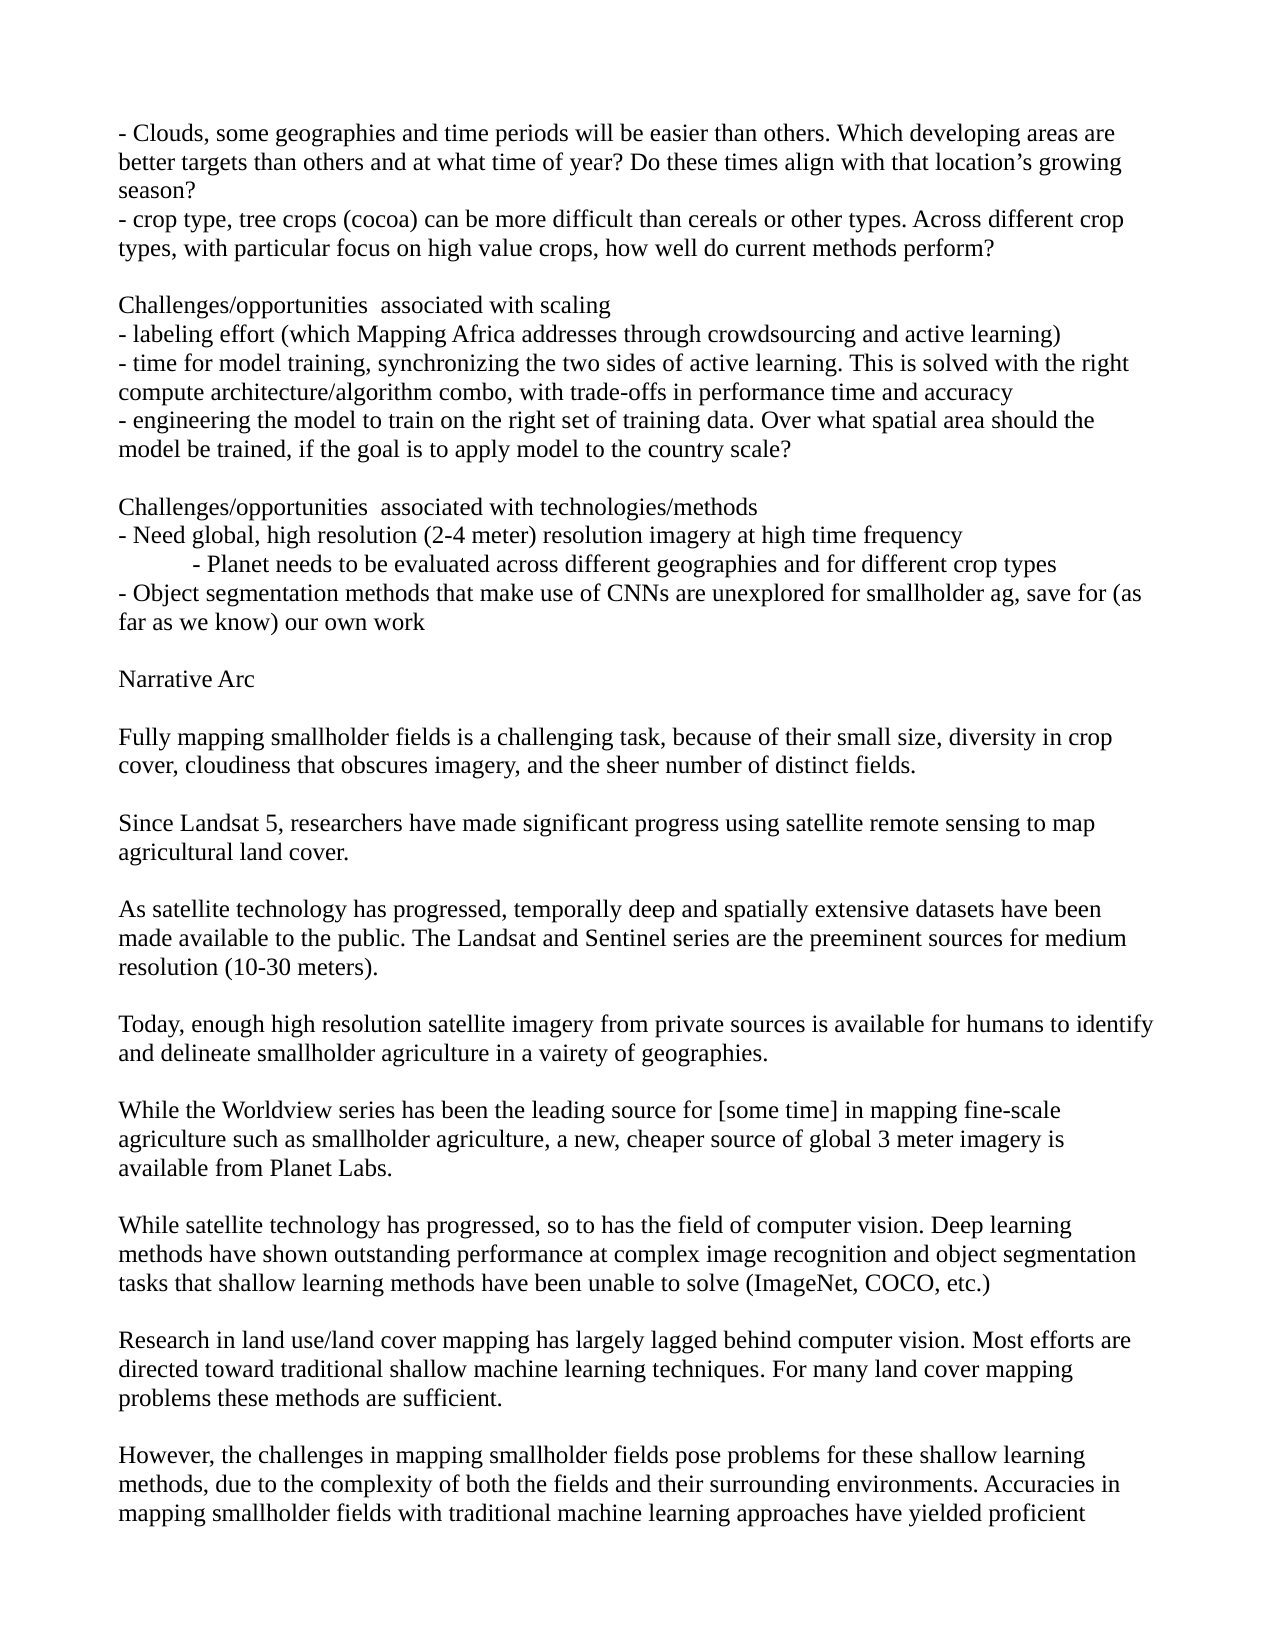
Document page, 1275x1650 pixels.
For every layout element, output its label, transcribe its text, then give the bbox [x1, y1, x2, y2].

text - crop type, tree crops (cocoa) can be more difficult than cereals or other types. Across different crop types, with particular focus on high value crops, how well do current methods perform? [118, 204, 1157, 262]
text While the Worldview series has been the leading source for [some time] in mapping fine-scale agriculture such as smallholder agriculture, a new, cheaper source of global 3 meter imagery is available from Planet Labs. [118, 1096, 1157, 1182]
text - labeling effort (which Mapping Africa addresses through crowdsourcing and active learning) [118, 319, 1157, 348]
text Fully mapping smallholder fields is a challenging task, because of their small size, diversity in crop cover, cloudiness that obscures imagery, and the sheer number of distinct fields. [118, 722, 1157, 779]
text - Need global, high resolution (2-4 meter) resolution imagery at high time frequency [118, 521, 1157, 549]
text - Clouds, some geographies and time periods will be easier than others. Which developing areas are better targets than others and at what time of year? Do these times align with that location’s growing season? [118, 118, 1157, 204]
text - Planet needs to be evaluated across different geographies and for different crop types [118, 549, 1157, 578]
text Challenges/opportunities associated with technologies/methods [118, 492, 1157, 521]
text - time for model training, synchronizing the two sides of active learning. This is solved with the right compute architecture/algorithm combo, with trade-offs in performance time and accuracy [118, 348, 1157, 406]
text As satellite technology has progressed, temporally deep and spatially extensive datasets have been made available to the public. The Landsat and Sentinel series are the preeminent sources for medium resolution (10-30 meters). [118, 894, 1157, 981]
text Since Landsat 5, researchers have made significant progress using satellite remote sensing to map agricultural land cover. [118, 808, 1157, 866]
text However, the challenges in mapping smallholder fields pose problems for these shallow learning methods, due to the complexity of both the fields and their surrounding environments. Accuracies in mapping smallholder fields with traditional machine learning approaches have yielded proficient [118, 1441, 1157, 1527]
text Narrative Arc [118, 664, 1157, 693]
text - Object segmentation methods that make use of CNNs are unexplored for smallholder ag, save for (as far as we know) our own work [118, 578, 1157, 636]
text - engineering the model to train on the right set of training data. Over what spatial area should the model be trained, if the goal is to apply model to the country scale? [118, 406, 1157, 463]
text While satellite technology has progressed, so to has the field of computer vision. Deep learning methods have shown outstanding performance at complex image recognition and object segmentation tasks that shallow learning methods have been unable to solve (ImageNet, COCO, etc.) [118, 1211, 1157, 1297]
text Today, enough high resolution satellite imagery from private sources is available for humans to identify and delineate smallholder agriculture in a vairety of geographies. [118, 1009, 1157, 1067]
text Challenges/opportunities associated with scaling [118, 291, 1157, 319]
text Research in land use/land cover mapping has largely lagged behind computer vision. Most efforts are directed toward traditional shallow machine learning techniques. For many land cover mapping problems these methods are sufficient. [118, 1326, 1157, 1412]
